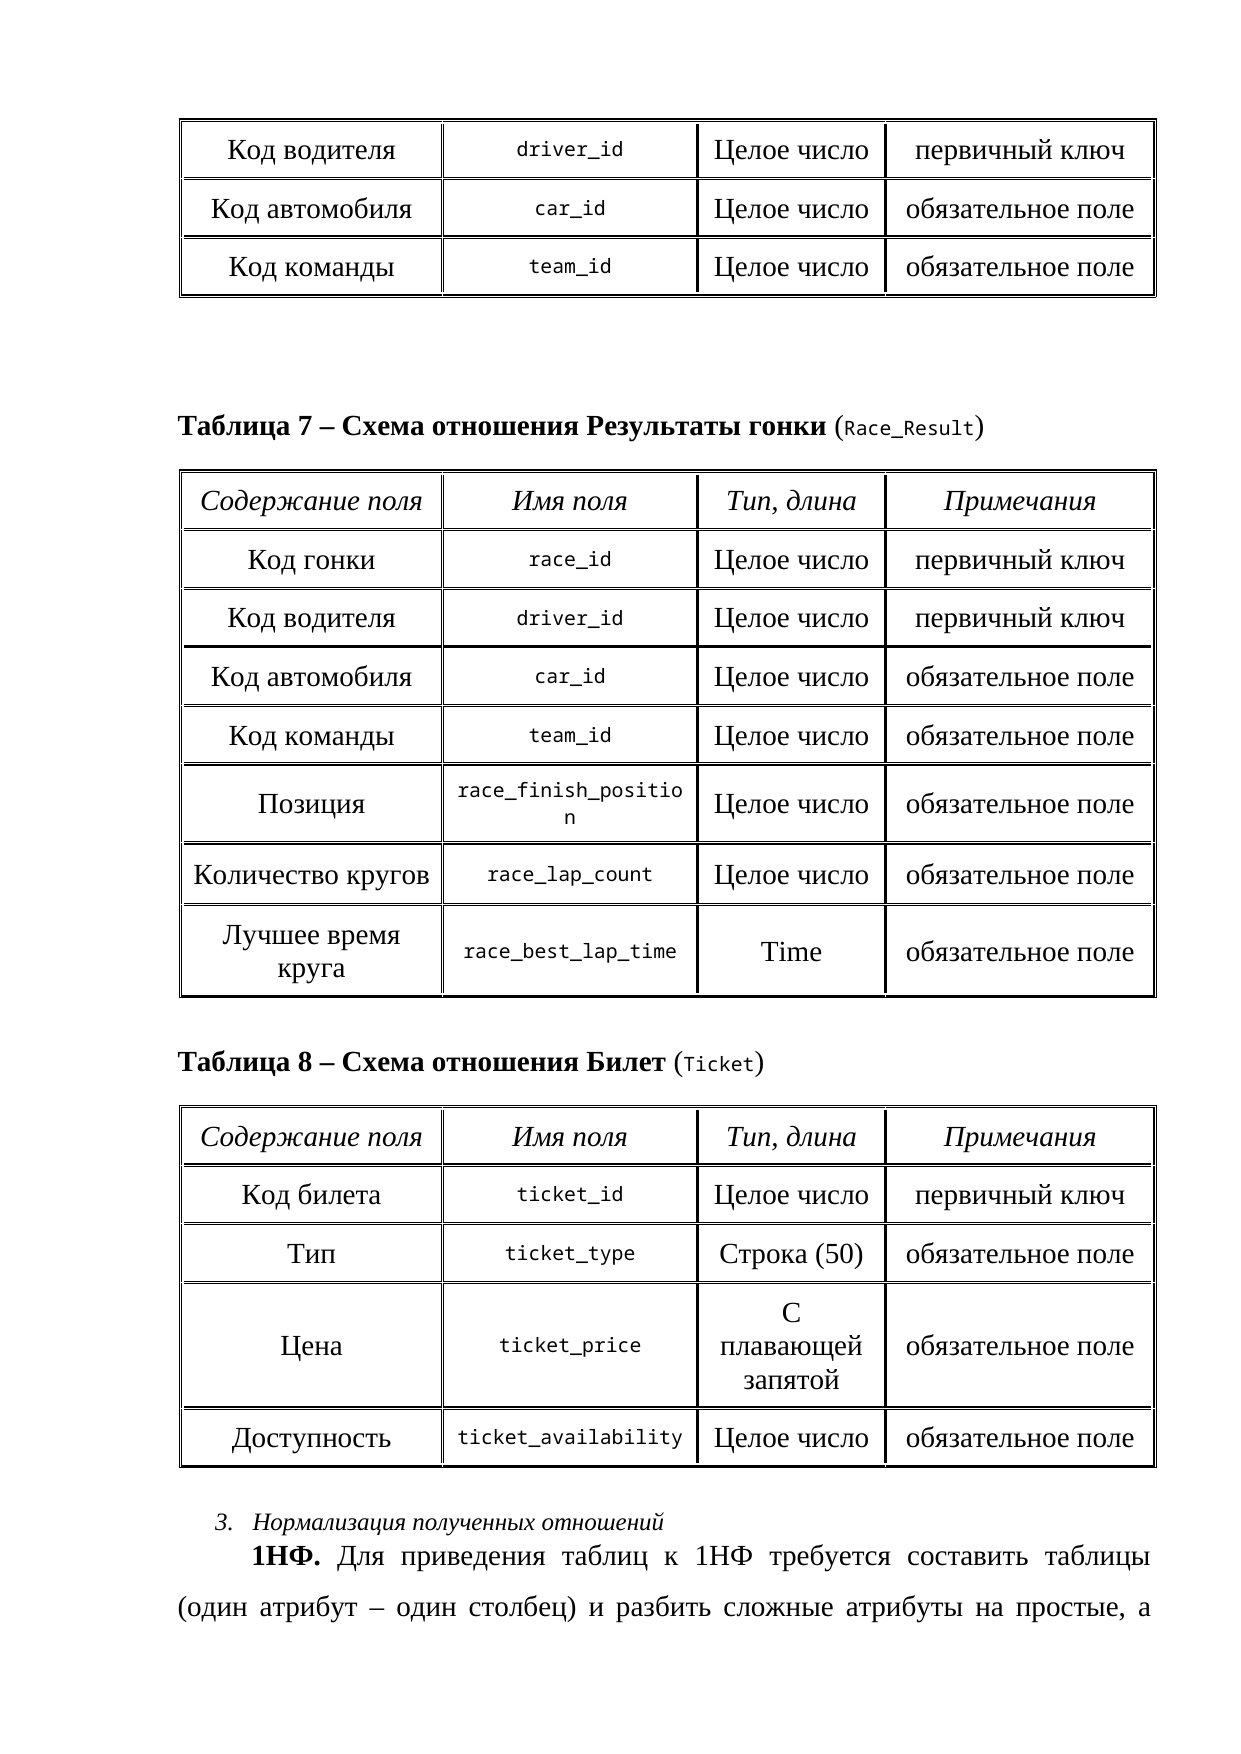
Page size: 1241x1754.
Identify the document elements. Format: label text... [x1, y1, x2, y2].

table_cell первичный ключ [887, 1163, 1154, 1222]
table_cell обязательное поле [885, 1406, 1154, 1465]
table_cell Код билета [182, 1163, 441, 1222]
table_header Тип, длина [697, 1108, 885, 1163]
table_header Имя поля [443, 473, 697, 528]
table_header Содержание поля [182, 473, 442, 528]
table_cell race_finish_position [444, 766, 696, 841]
table_cell Код водителя [182, 586, 441, 645]
table_header Тип, длина [697, 473, 885, 528]
table_cell ticket_availability [443, 1410, 697, 1465]
table_header Примечания [885, 473, 1153, 528]
table_cell Целое число [697, 239, 885, 294]
table_cell обязательное поле [885, 903, 1154, 995]
table_cell С плавающей запятой [699, 1284, 884, 1406]
table_cell Позиция [182, 762, 441, 841]
table_cell Целое число [699, 1167, 884, 1222]
table_cell Тип [180, 1222, 442, 1281]
table_cell Целое число [699, 648, 884, 704]
table_cell Целое число [697, 122, 885, 177]
table_cell Код автомобиля [182, 645, 441, 704]
table_cell обязательное поле [885, 1281, 1155, 1406]
table_cell Лучшее время круга [182, 903, 442, 995]
table_cell Доступность [182, 1406, 442, 1465]
table_cell Целое число [699, 531, 884, 586]
table_cell Код автомобиля [180, 177, 442, 235]
table_cell car_id [444, 180, 696, 235]
table_cell Целое число [699, 845, 884, 903]
table_cell Целое число [699, 180, 884, 235]
table_cell Целое число [697, 1410, 885, 1465]
table_header Имя поля [443, 1108, 697, 1163]
table_cell Цена [180, 1281, 442, 1406]
table_cell driver_id [443, 122, 697, 177]
table_cell Код команды [180, 704, 442, 762]
table_cell первичный ключ [887, 586, 1154, 645]
table_cell обязательное поле [885, 841, 1155, 903]
table_cell первичный ключ [885, 528, 1155, 586]
table_cell Строка (50) [699, 1225, 884, 1281]
table_cell обязательное поле [885, 177, 1155, 235]
table_cell ticket_price [444, 1284, 696, 1406]
table_cell обязательное поле [885, 704, 1155, 762]
table_cell Код команды [182, 235, 442, 294]
table_cell Количество кругов [180, 841, 442, 903]
table_cell race_best_lap_time [443, 906, 697, 995]
table_cell team_id [444, 707, 696, 762]
table_cell обязательное поле [885, 235, 1154, 294]
table_cell обязательное поле [887, 762, 1154, 841]
table_cell Код гонки [180, 528, 442, 586]
table_header Примечания [885, 1108, 1153, 1163]
table_cell первичный ключ [885, 122, 1153, 177]
table_cell Целое число [699, 590, 884, 645]
subtitle Нормализация полученных отношений [215, 1507, 1152, 1536]
table_cell Код водителя [182, 122, 442, 177]
text 1НФ. Для приведения таблиц к 1НФ требуется составить таблицы (один атрибут – один столбец) и разбить сложные атрибуты на простые, а [177, 1538, 1152, 1622]
table_cell Целое число [699, 766, 884, 841]
table_cell Time [697, 906, 885, 995]
table_cell driver_id [444, 590, 696, 645]
text Таблица 8 – Схема отношения Билет (Ticket) [177, 1044, 1196, 1077]
table_cell обязательное поле [885, 1222, 1155, 1281]
table_cell Целое число [699, 707, 884, 762]
table_cell ticket_type [444, 1225, 696, 1281]
table_cell race_lap_count [444, 845, 696, 903]
table_cell ticket_id [444, 1167, 696, 1222]
table_cell team_id [443, 239, 697, 294]
table_cell обязательное поле [887, 645, 1153, 704]
text Таблица 7 – Схема отношения Результаты гонки (Race_Result) [177, 408, 1196, 442]
table_cell car_id [444, 648, 696, 704]
table_header Содержание поля [182, 1108, 442, 1163]
table_cell race_id [444, 531, 696, 586]
